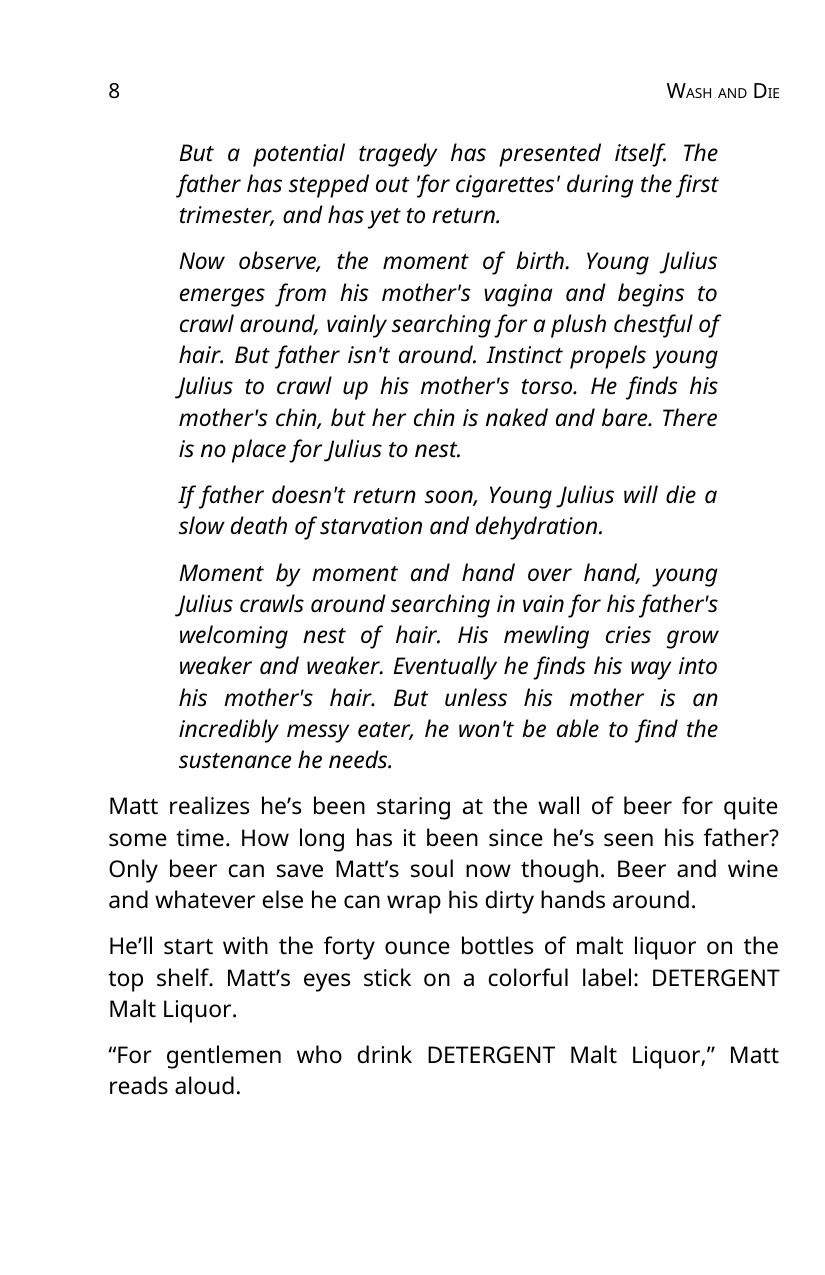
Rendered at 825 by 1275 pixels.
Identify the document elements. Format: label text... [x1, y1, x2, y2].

text “For gentlemen who drink DETERGENT Malt Liquor,” Matt reads aloud. [108, 1039, 780, 1101]
text Moment by moment and hand over hand, young Julius crawls around searching in vain for his father's welcoming nest of hair. His mewling cries grow weaker and weaker. Eventually he finds his way into his mother's hair. But unless his mother is an incredibly messy eater, he won't be able to find the sustenance he needs. [178, 556, 721, 775]
text Matt realizes he’s been staring at the wall of beer for quite some time. How long has it been since he’s seen his father? Only beer can save Matt’s soul now though. Beer and wine and whatever else he can wrap his dirty hands around. [108, 790, 780, 915]
text Now observe, the moment of birth. Young Julius emerges from his mother's vagina and begins to crawl around, vainly searching for a plush chestful of hair. But father isn't around. Instinct propels young Julius to crawl up his mother's torso. He finds his mother's chin, but her chin is naked and bare. There is no place for Julius to nest. [178, 245, 721, 464]
text If father doesn't return soon, Young Julius will die a slow death of starvation and dehydration. [178, 479, 721, 541]
text He’ll start with the forty ounce bottles of malt liquor on the top shelf. Matt’s eyes stick on a colorful label: DETERGENT Malt Liquor. [108, 930, 780, 1024]
text But a potential tragedy has presented itself. The father has stepped out 'for cigarettes' during the first trimester, and has yet to return. [178, 136, 721, 230]
